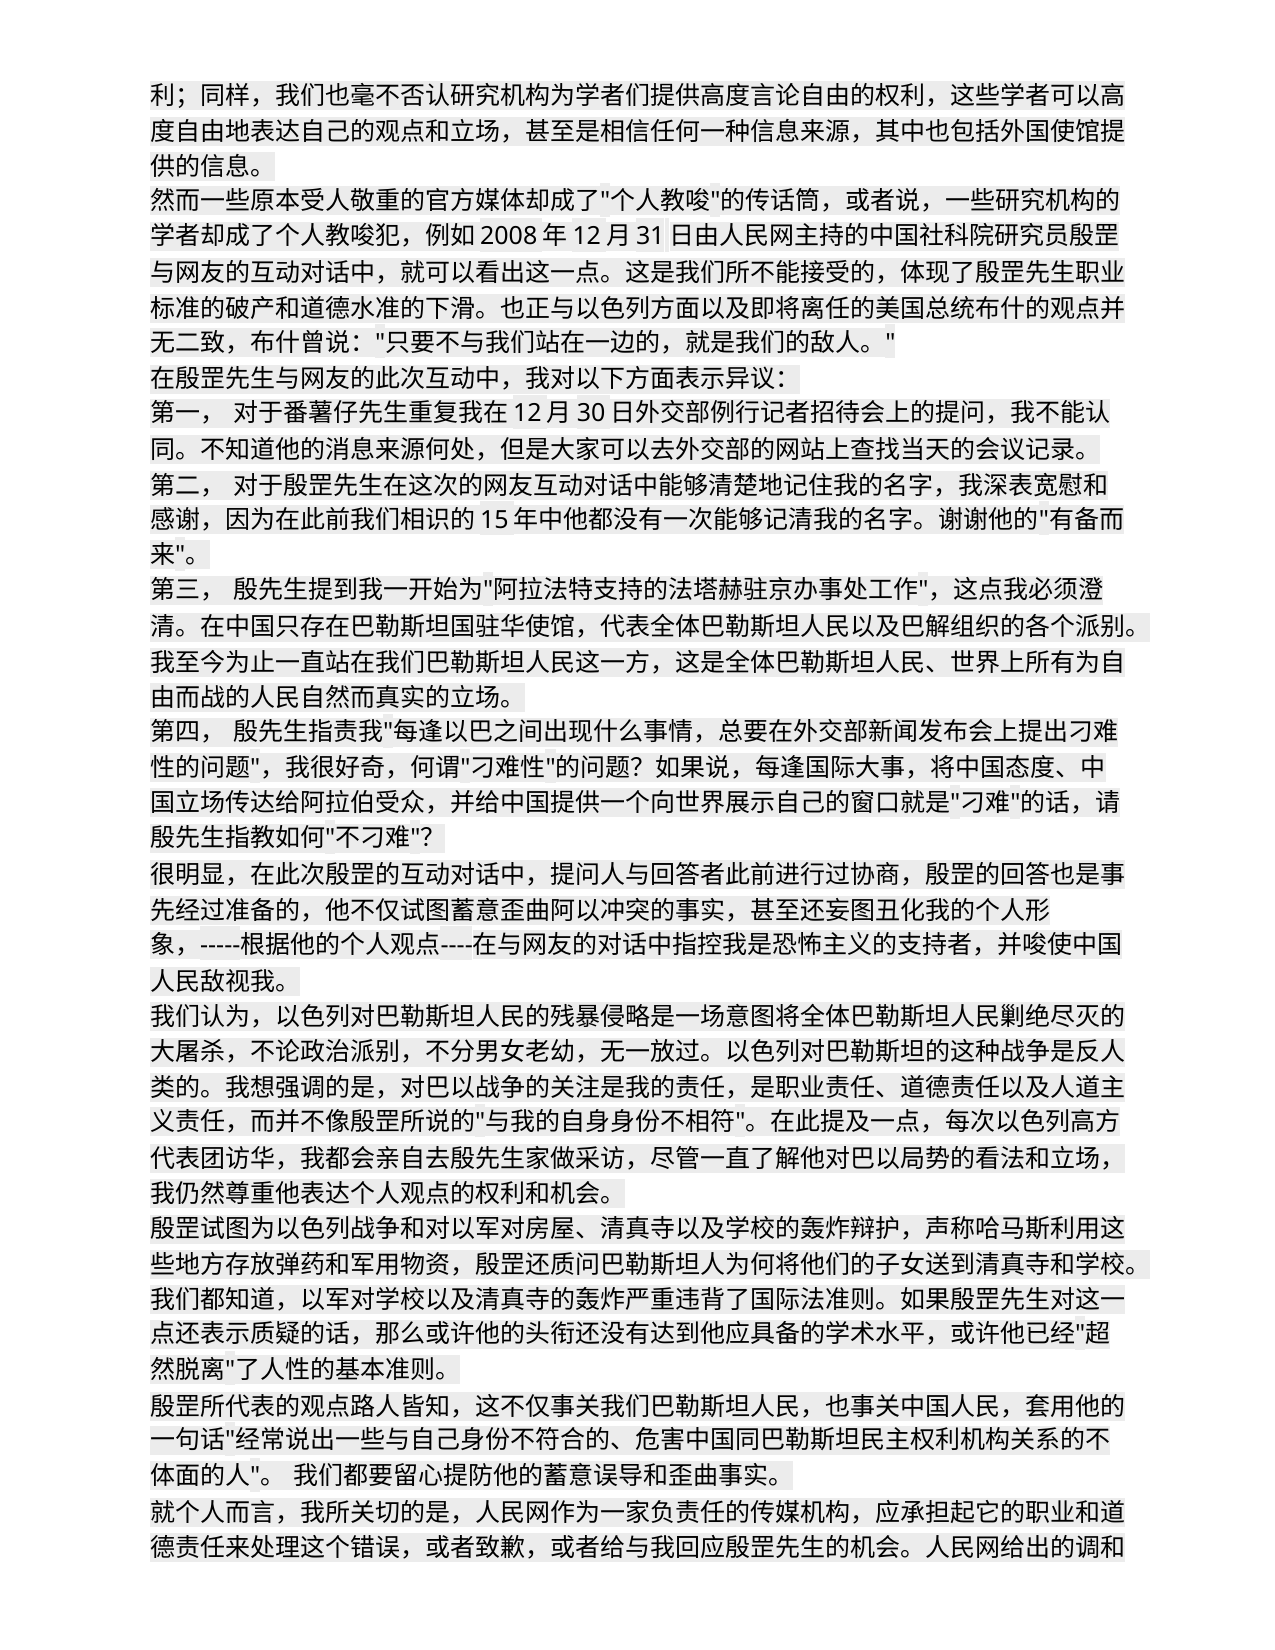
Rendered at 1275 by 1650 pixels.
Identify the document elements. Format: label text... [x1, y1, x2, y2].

text 作者: 伊扎特 以色列在加沙地带对巴勒斯坦人民的侵袭不断，以色列战争仍延续着它广为人知的传统方式--用儿童的鲜血庆贺新年的到来。然而，国际社会很明显地分为两派：权利、正义和国际法案在世界上被广为推崇，人们通过大规模的游行示威来反抗暴虐和侵略；而少数力量则以沉默的方式表达了他们对侵略和暴虐的支持，其中不乏国际社会及其所谓的安理会，他们在六十年来对以色列成为正常化国家以失败告终。 我们并不否认任何一方持有立场、表达自己良心、道德观和人道思想的权利；我们也并不否认任何一家媒体采纳与其相适应的政治立场，以体现其职业深度和表达其职业观点的权利；同样，我们也毫不否认研究机构为学者们提供高度言论自由的权利，这些学者可以高度自由地表达自己的观点和立场，甚至是相信任何一种信息来源，其中也包括外国使馆提供的信息。 然而一些原本受人敬重的官方媒体却成了"个人教唆"的传话筒，或者说，一些研究机构的学者却成了个人教唆犯，例如2008年12月31日由人民网主持的中国社科院研究员殷罡与网友的互动对话中，就可以看出这一点。这是我们所不能接受的，体现了殷罡先生职业标准的破产和道德水准的下滑。也正与以色列方面以及即将离任的美国总统布什的观点并无二致，布什曾说："只要不与我们站在一边的，就是我们的敌人。" 在殷罡先生与网友的此次互动中，我对以下方面表示异议： 第一， 对于番薯仔先生重复我在12月30日外交部例行记者招待会上的提问，我不能认同。不知道他的消息来源何处，但是大家可以去外交部的网站上查找当天的会议记录。 第二， 对于殷罡先生在这次的网友互动对话中能够清楚地记住我的名字，我深表宽慰和感谢，因为在此前我们相识的15年中他都没有一次能够记清我的名字。谢谢他的"有备而来"。 第三， 殷先生提到我一开始为"阿拉法特支持的法塔赫驻京办事处工作"，这点我必须澄清。在中国只存在巴勒斯坦国驻华使馆，代表全体巴勒斯坦人民以及巴解组织的各个派别。我至今为止一直站在我们巴勒斯坦人民这一方，这是全体巴勒斯坦人民、世界上所有为自由而战的人民自然而真实的立场。 第四， 殷先生指责我"每逢以巴之间出现什么事情，总要在外交部新闻发布会上提出刁难性的问题"，我很好奇，何谓"刁难性"的问题？如果说，每逢国际大事，将中国态度、中国立场传达给阿拉伯受众，并给中国提供一个向世界展示自己的窗口就是"刁难"的话，请殷先生指教如何"不刁难"？ 很明显，在此次殷罡的互动对话中，提问人与回答者此前进行过协商，殷罡的回答也是事先经过准备的，他不仅试图蓄意歪曲阿以冲突的事实，甚至还妄图丑化我的个人形象，-----根据他的个人观点----在与网友的对话中指控我是恐怖主义的支持者，并唆使中国人民敌视我。 我们认为，以色列对巴勒斯坦人民的残暴侵略是一场意图将全体巴勒斯坦人民剿绝尽灭的大屠杀，不论政治派别，不分男女老幼，无一放过。以色列对巴勒斯坦的这种战争是反人类的。我想强调的是，对巴以战争的关注是我的责任，是职业责任、道德责任以及人道主义责任，而并不像殷罡所说的"与我的自身身份不相符"。在此提及一点，每次以色列高方代表团访华，我都会亲自去殷先生家做采访，尽管一直了解他对巴以局势的看法和立场，我仍然尊重他表达个人观点的权利和机会。 殷罡试图为以色列战争和对以军对房屋、清真寺以及学校的轰炸辩护，声称哈马斯利用这些地方存放弹药和军用物资，殷罡还质问巴勒斯坦人为何将他们的子女送到清真寺和学校。我们都知道，以军对学校以及清真寺的轰炸严重违背了国际法准则。如果殷罡先生对这一点还表示质疑的话，那么或许他的头衔还没有达到他应具备的学术水平，或许他已经"超然脱离"了人性的基本准则。 殷罡所代表的观点路人皆知，这不仅事关我们巴勒斯坦人民，也事关中国人民，套用他的一句话"经常说出一些与自己身份不符合的、危害中国同巴勒斯坦民主权利机构关系的不体面的人"。 我们都要留心提防他的蓄意误导和歪曲事实。 就个人而言，我所关切的是，人民网作为一家负责任的传媒机构，应承担起它的职业和道德责任来处理这个错误，或者致歉，或者给与我回应殷罡先生的机会。人民网给出的调和方式只是删去针对我的言论，对此我不能接受。 鉴于殷罡先生是中国社科院的一名研究员，我希望社科院就殷罡先生的声明提出明确立场。毕竟，殷先生是以社科院研究员的身份出现在大家面前的。 殷罡妄图通过指控我损害中阿关系来唆使中国人民敌视我，最后，我希望向中国人民澄清这一点。我在中国度过了四分之一个世纪，中国可谓是我的第二故乡。不谦虚的说，我为加强中阿关系所作出的贡献要比殷罡对中国人民的贡献多得多，然而非常遗憾的是，比起他为以色列及其殖民计划所做的贡献，我做的要少得多。 伊扎特----阿拉伯驻华记者 2009-1-4 [150, 75, 1125, 1562]
